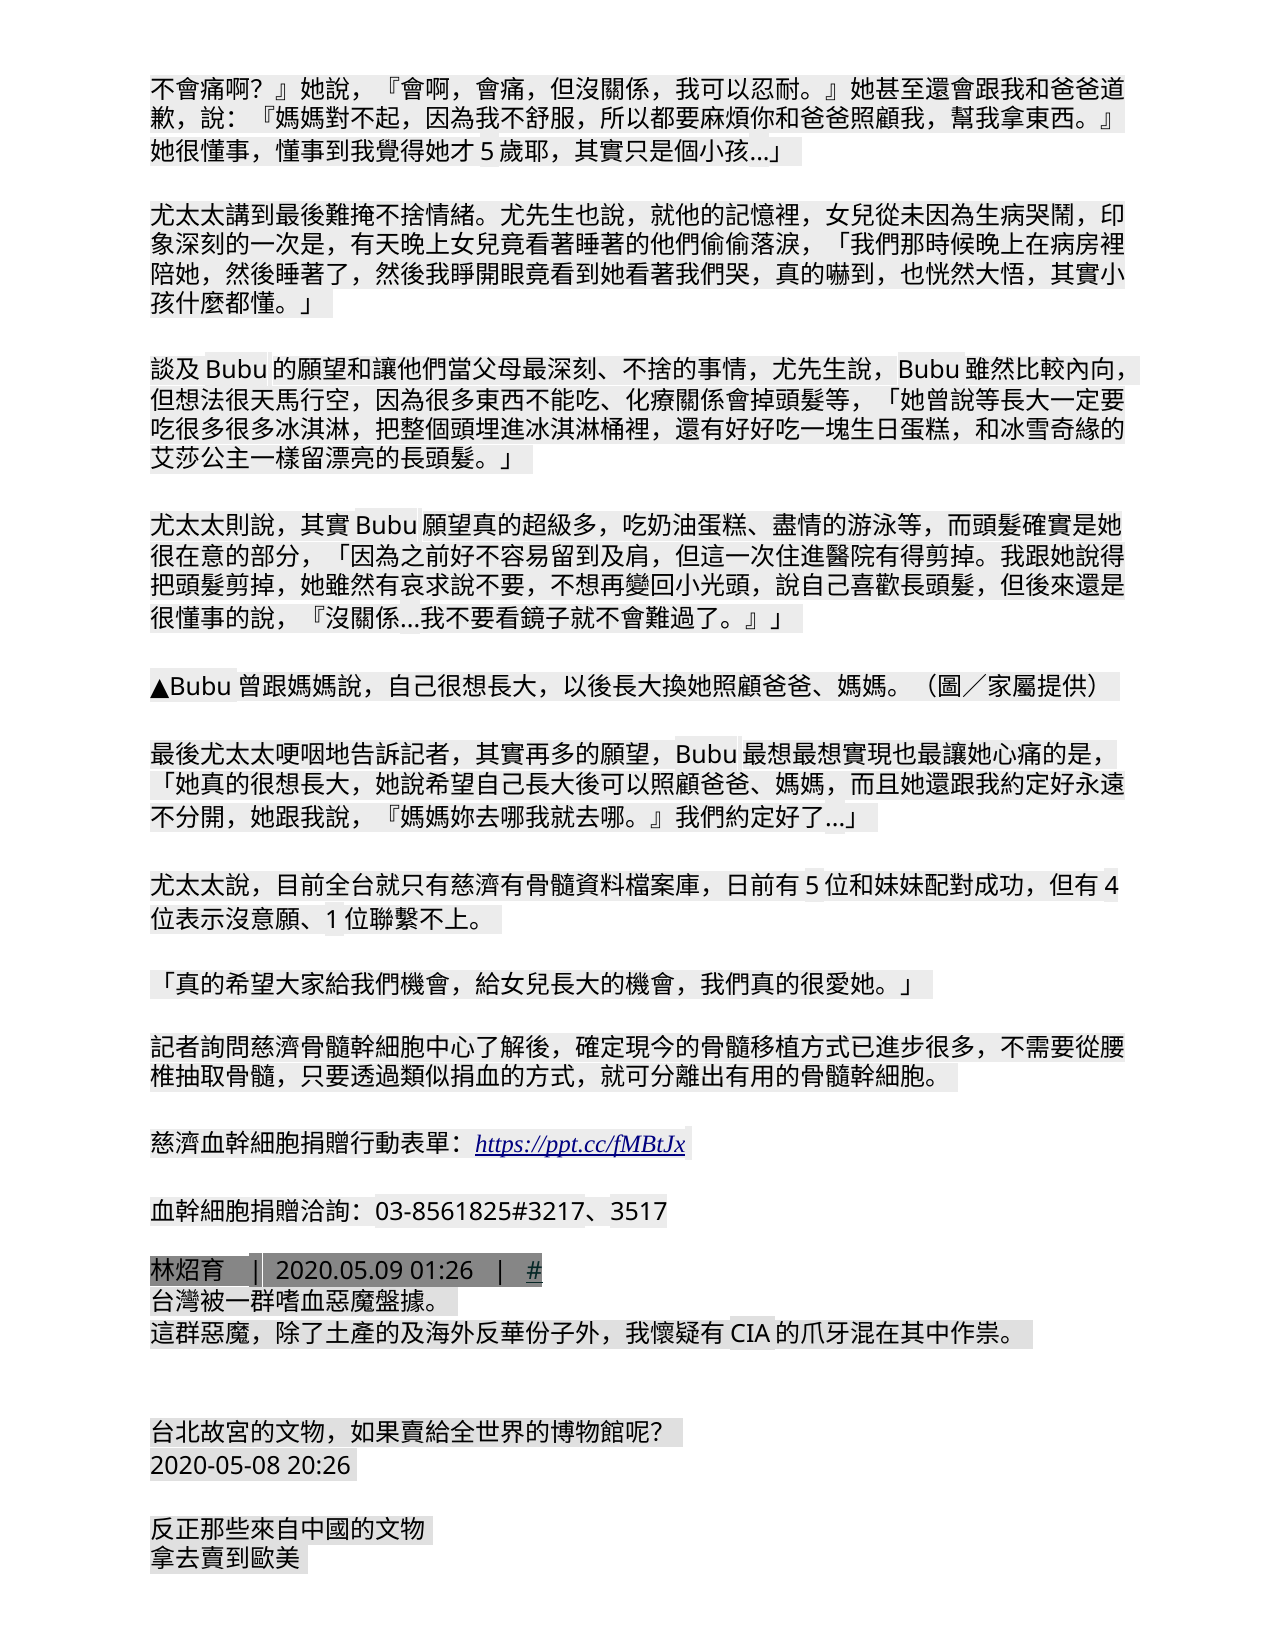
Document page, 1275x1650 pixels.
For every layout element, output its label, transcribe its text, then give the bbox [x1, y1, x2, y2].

text 林炤育 | 2020.05.09 01:26 | # [150, 1253, 1125, 1287]
text 台灣被一群嗜血惡魔盤據。 這群惡魔，除了土產的及海外反華份子外，我懷疑有CIA的爪牙混在其中作祟。 台北故宮的文物，如果賣給全世界的博物館呢？ 2020-05-08 20:26 反正那些來自中國的文物 拿去賣到歐美 [150, 1287, 1125, 1574]
text 照片請看：https://www.setn.com/News.aspx?NewsID=739633 18歲到45歲才能捐造血幹細胞。 一些說明：https://bit.ly/3chPmyC 慈濟血幹細胞捐贈行動表單：https://ppt.cc/fMBtJx 陳真 2020. 05. 09. ================= 獨／等骨髓救命 5歲血癌女童曝心願：想長大照顧爸爸媽媽 2020/05/08 三立新聞 記者張雅筑／採訪報導 「媽媽，我好想長大，等我長大換我照顧你和爸爸...」這是5歲女童Bubu對媽媽說出的願望之一，一個該是無憂無慮長大、盡情吃著美食的年紀，但卻很多東西不能吃，很大一部分時間都在醫院度過，全因被白血病給找上。 Bubu媽受訪時哽咽地說，女兒2歲時在除夕夜確診罹患急性淋巴白血病，原本療程快要結束，豈料在治療過程中復發，醫師表示只能靠骨髓移植才有機會治癒，但至今等不到「好消息」。 懂事的Bubu雖然在意自己的頭髮，但她反安慰媽媽，「我不看鏡子就好了。」（圖／家屬提供） 「妹妹她從原本的害怕打針到現在的勇敢，其實都讓我們好心疼，這不是一個5歲小孩該有的其實。這一次復發住進醫院，她打針、注射藥劑都沒哭過，我問她：『妳還好嗎？會不會痛啊？』她說，『會啊，會痛，但沒關係，我可以忍耐。』她甚至還會跟我和爸爸道歉，說：『媽媽對不起，因為我不舒服，所以都要麻煩你和爸爸照顧我，幫我拿東西。』她很懂事，懂事到我覺得她才5歲耶，其實只是個小孩...」 尤太太講到最後難掩不捨情緒。尤先生也說，就他的記憶裡，女兒從未因為生病哭鬧，印象深刻的一次是，有天晚上女兒竟看著睡著的他們偷偷落淚，「我們那時候晚上在病房裡陪她，然後睡著了，然後我睜開眼竟看到她看著我們哭，真的嚇到，也恍然大悟，其實小孩什麼都懂。」 談及Bubu的願望和讓他們當父母最深刻、不捨的事情，尤先生說，Bubu雖然比較內向，但想法很天馬行空，因為很多東西不能吃、化療關係會掉頭髮等，「她曾說等長大一定要吃很多很多冰淇淋，把整個頭埋進冰淇淋桶裡，還有好好吃一塊生日蛋糕，和冰雪奇緣的艾莎公主一樣留漂亮的長頭髮。」 尤太太則說，其實Bubu願望真的超級多，吃奶油蛋糕、盡情的游泳等，而頭髮確實是她很在意的部分，「因為之前好不容易留到及肩，但這一次住進醫院有得剪掉。我跟她說得把頭髮剪掉，她雖然有哀求說不要，不想再變回小光頭，說自己喜歡長頭髮，但後來還是很懂事的說，『沒關係...我不要看鏡子就不會難過了。』」 ▲Bubu曾跟媽媽說，自己很想長大，以後長大換她照顧爸爸、媽媽。（圖／家屬提供） 最後尤太太哽咽地告訴記者，其實再多的願望，Bubu最想最想實現也最讓她心痛的是，「她真的很想長大，她說希望自己長大後可以照顧爸爸、媽媽，而且她還跟我約定好永遠不分開，她跟我說，『媽媽妳去哪我就去哪。』我們約定好了...」 尤太太說，目前全台就只有慈濟有骨髓資料檔案庫，日前有5位和妹妹配對成功，但有4位表示沒意願、1位聯繫不上。 「真的希望大家給我們機會，給女兒長大的機會，我們真的很愛她。」 記者詢問慈濟骨髓幹細胞中心了解後，確定現今的骨髓移植方式已進步很多，不需要從腰椎抽取骨髓，只要透過類似捐血的方式，就可分離出有用的骨髓幹細胞。 慈濟血幹細胞捐贈行動表單：https://ppt.cc/fMBtJx 血幹細胞捐贈洽詢：03-8561825#3217、3517 [150, 75, 1125, 1228]
